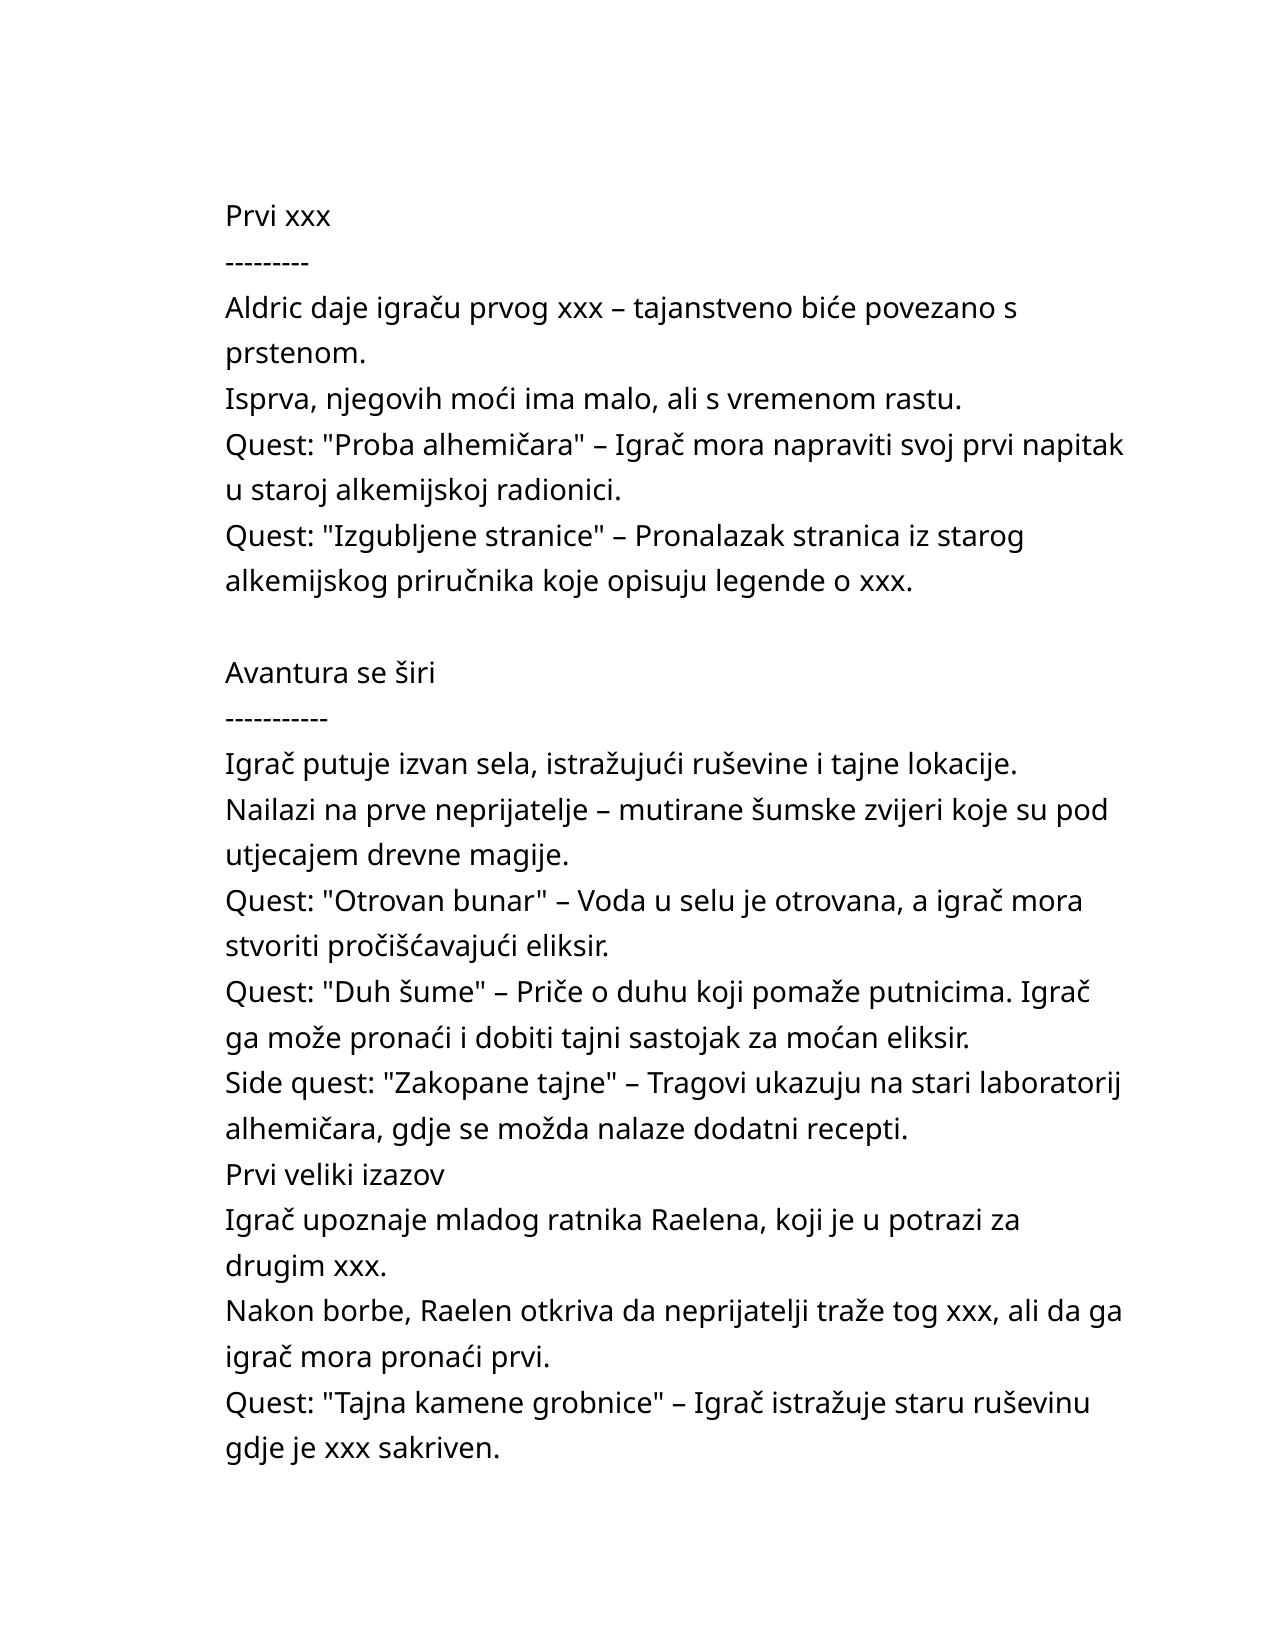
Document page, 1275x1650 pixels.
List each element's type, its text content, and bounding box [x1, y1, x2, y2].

text Avantura se širi [225, 606, 1125, 692]
text Prvi xxx [225, 150, 1125, 235]
text ----------- Igrač putuje izvan sela, istražujući ruševine i tajne lokacije. Nailazi na prve neprijatelje – mutirane šumske zvijeri koje su pod utjecajem drevne magije. Quest: "Otrovan bunar" – Voda u selu je otrovana, a igrač mora stvoriti pročišćavajući eliksir. Quest: "Duh šume" – Priče o duhu koji pomaže putnicima. Igrač ga može pronaći i dobiti tajni sastojak za moćan eliksir. Side quest: "Zakopane tajne" – Tragovi ukazuju na stari laboratorij alhemičara, gdje se možda nalaze dodatni recepti. Prvi veliki izazov Igrač upoznaje mladog ratnika Raelena, koji je u potrazi za drugim xxx. Nakon borbe, Raelen otkriva da neprijatelji traže tog xxx, ali da ga igrač mora pronaći prvi. Quest: "Tajna kamene grobnice" – Igrač istražuje staru ruševinu gdje je xxx sakriven. [225, 697, 1125, 1467]
text --------- Aldric daje igraču prvog xxx – tajanstveno biće povezano s prstenom. Isprva, njegovih moći ima malo, ali s vremenom rastu. Quest: "Proba alhemičara" – Igrač mora napraviti svoj prvi napitak u staroj alkemijskoj radionici. Quest: "Izgubljene stranice" – Pronalazak stranica iz starog alkemijskog priručnika koje opisuju legende o xxx. [225, 241, 1125, 600]
